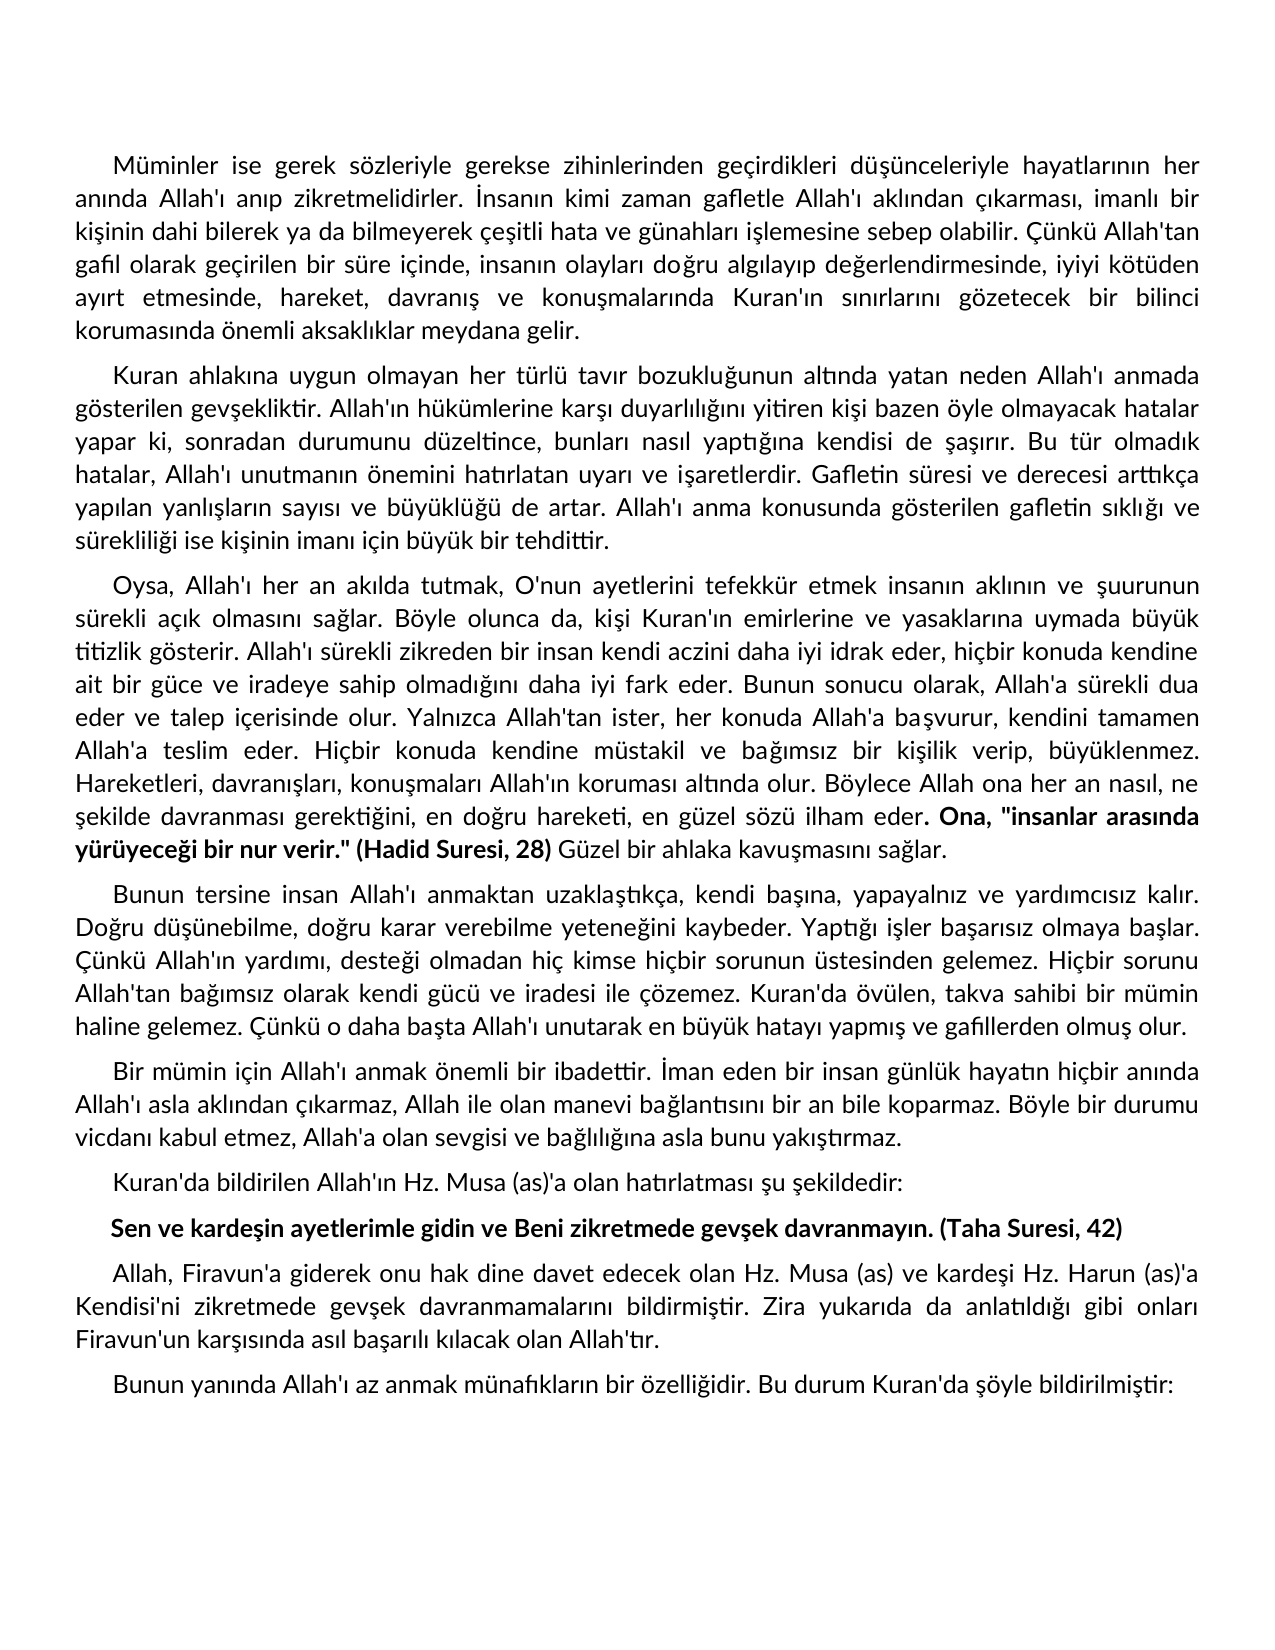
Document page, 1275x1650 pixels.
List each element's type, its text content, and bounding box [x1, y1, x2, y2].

text Sen ve kardeşin ayetlerimle gidin ve Beni zikretmede gevşek davranmayın. (Taha Suresi, 42) [110, 1212, 1178, 1242]
text Kuran ahlakına uygun olmayan her türlü tavır bozukluğunun altında yatan neden Allah'ı anmada gösterilen gevşekliktir. Allah'ın hükümlerine karşı duyarlılığını yitiren kişi bazen öyle olmayacak hatalar yapar ki, sonradan durumunu düzeltince, bunları nasıl yaptığına kendisi de şaşırır. Bu tür olmadık hatalar, Allah'ı unutmanın önemini hatırlatan uyarı ve işaretlerdir. Gafletin süresi ve derecesi arttıkça yapılan yanlışların sayısı ve büyüklüğü de artar. Allah'ı anma konusunda gösterilen gafletin sıklığı ve sürekliliği ise kişinin imanı için büyük bir tehdittir. [75, 360, 1200, 554]
text Bunun tersine insan Allah'ı anmaktan uzaklaştıkça, kendi başına, yapayalnız ve yardımcısız kalır. Doğru düşünebilme, doğru karar verebilme yeteneğini kaybeder. Yaptığı işler başarısız olmaya başlar. Çünkü Allah'ın yardımı, desteği olmadan hiç kimse hiçbir sorunun üstesinden gelemez. Hiçbir sorunu Allah'tan bağımsız olarak kendi gücü ve iradesi ile çözemez. Kuran'da övülen, takva sahibi bir mümin haline gelemez. Çünkü o daha başta Allah'ı unutarak en büyük hatayı yapmış ve gafillerden olmuş olur. [75, 879, 1200, 1040]
text Kuran'da bildirilen Allah'ın Hz. Musa (as)'a olan hatırlatması şu şekildedir: [75, 1167, 1200, 1197]
text Oysa, Allah'ı her an akılda tutmak, O'nun ayetlerini tefekkür etmek insanın aklının ve şuurunun sürekli açık olmasını sağlar. Böyle olunca da, kişi Kuran'ın emirlerine ve yasaklarına uymada büyük titizlik gösterir. Allah'ı sürekli zikreden bir insan kendi aczini daha iyi idrak eder, hiçbir konuda kendine ait bir güce ve iradeye sahip olmadığını daha iyi fark eder. Bunun sonucu olarak, Allah'a sürekli dua eder ve talep içerisinde olur. Yalnızca Allah'tan ister, her konuda Allah'a başvurur, kendini tamamen Allah'a teslim eder. Hiçbir konuda kendine müstakil ve bağımsız bir kişilik verip, büyüklenmez. Hareketleri, davranışları, konuşmaları Allah'ın koruması altında olur. Böylece Allah ona her an nasıl, ne şekilde davranması gerektiğini, en doğru hareketi, en güzel sözü ilham eder. Ona, "insanlar arasında yürüyeceği bir nur verir." (Hadid Suresi, 28) Güzel bir ahlaka kavuşmasını sağlar. [75, 570, 1200, 863]
text Bir mümin için Allah'ı anmak önemli bir ibadettir. İman eden bir insan günlük hayatın hiçbir anında Allah'ı asla aklından çıkarmaz, Allah ile olan manevi bağlantısını bir an bile koparmaz. Böyle bir durumu vicdanı kabul etmez, Allah'a olan sevgisi ve bağlılığına asla bunu yakıştırmaz. [75, 1056, 1200, 1152]
text Müminler ise gerek sözleriyle gerekse zihinlerinden geçirdikleri düşünceleriyle hayatlarının her anında Allah'ı anıp zikretmelidirler. İnsanın kimi zaman gafletle Allah'ı aklından çıkarması, imanlı bir kişinin dahi bilerek ya da bilmeyerek çeşitli hata ve günahları işlemesine sebep olabilir. Çünkü Allah'tan gafil olarak geçirilen bir süre içinde, insanın olayları doğru algılayıp değerlendirmesinde, iyiyi kötüden ayırt etmesinde, hareket, davranış ve konuşmalarında Kuran'ın sınırlarını gözetecek bir bilinci korumasında önemli aksaklıklar meydana gelir. [75, 150, 1200, 344]
text Allah, Firavun'a giderek onu hak dine davet edecek olan Hz. Musa (as) ve kardeşi Hz. Harun (as)'a Kendisi'ni zikretmede gevşek davranmamalarını bildirmiştir. Zira yukarıda da anlatıldığı gibi onları Firavun'un karşısında asıl başarılı kılacak olan Allah'tır. [75, 1258, 1200, 1354]
text Bunun yanında Allah'ı az anmak münafıkların bir özelliğidir. Bu durum Kuran'da şöyle bildirilmiştir: [75, 1369, 1200, 1399]
